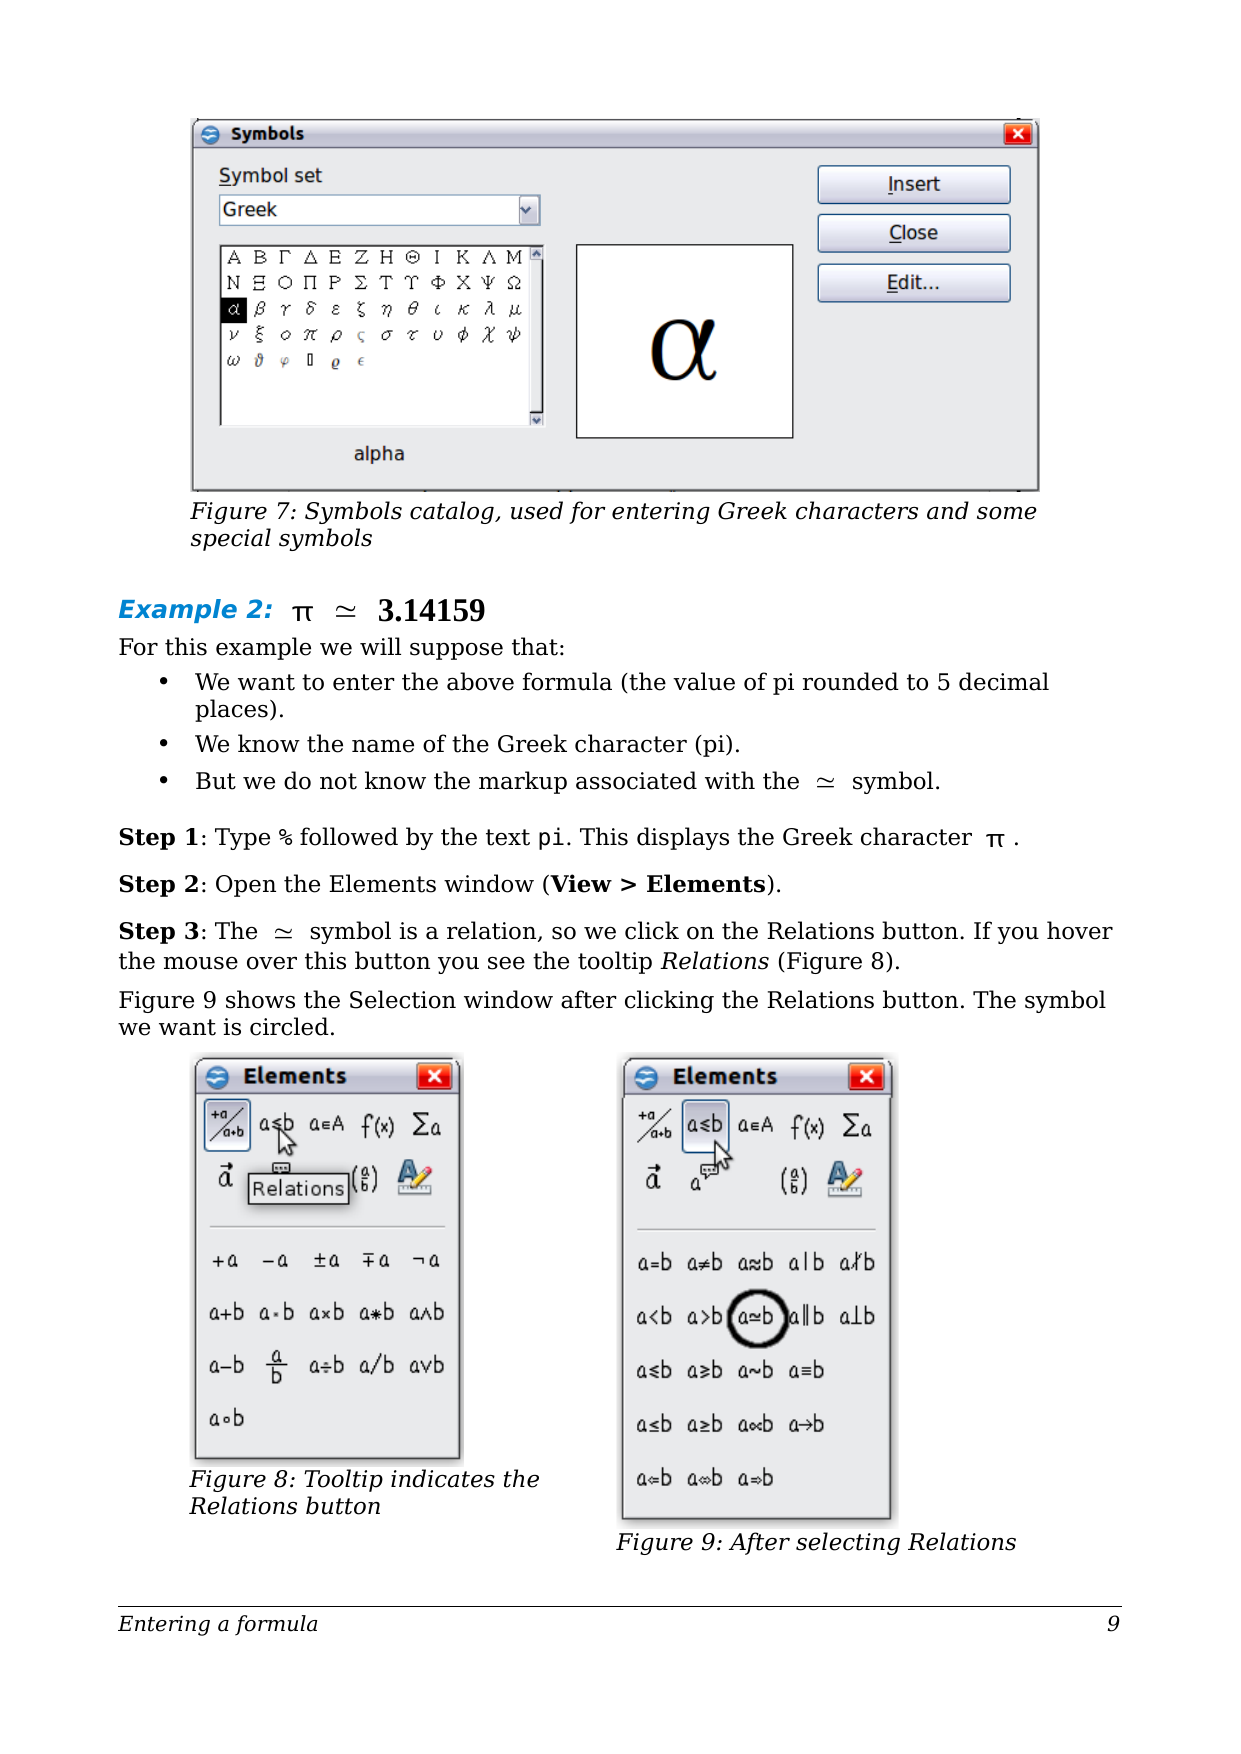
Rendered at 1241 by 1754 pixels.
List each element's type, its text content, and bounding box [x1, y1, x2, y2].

list But we do not know the markup associated with the symbol. [156, 765, 1122, 797]
table_header Figure 8: Tooltip indicates the Relations button [189, 1053, 616, 1562]
picture [616, 1052, 899, 1529]
text Step 3: The symbol is a relation, so we click on the Relations button. If you hover the mouse over this button you see the tooltip Relations (Figure 8). [118, 916, 1122, 974]
subtitle Example 2: [118, 591, 1122, 628]
list We know the name of the Greek character (pi). [156, 729, 1122, 759]
picture [189, 1052, 464, 1467]
list We want to enter the above formula (the value of pi rounded to 5 decimal places). [156, 667, 1122, 723]
text Step 1: Type % followed by the text pi. This displays the Greek character . [118, 821, 1122, 853]
text Figure 7: Symbols catalog, used for entering Greek characters and some special symbols [190, 498, 1050, 552]
text Step 2: Open the Elements window (View > Elements). [118, 871, 1122, 898]
table_header Figure 9: After selecting Relations [616, 1053, 1029, 1562]
list For this example we will suppose that: [118, 634, 1122, 661]
picture [190, 118, 1040, 492]
text Figure 9 shows the Selection window after clicking the Relations button. The symbol we want is circled. [118, 987, 1122, 1040]
